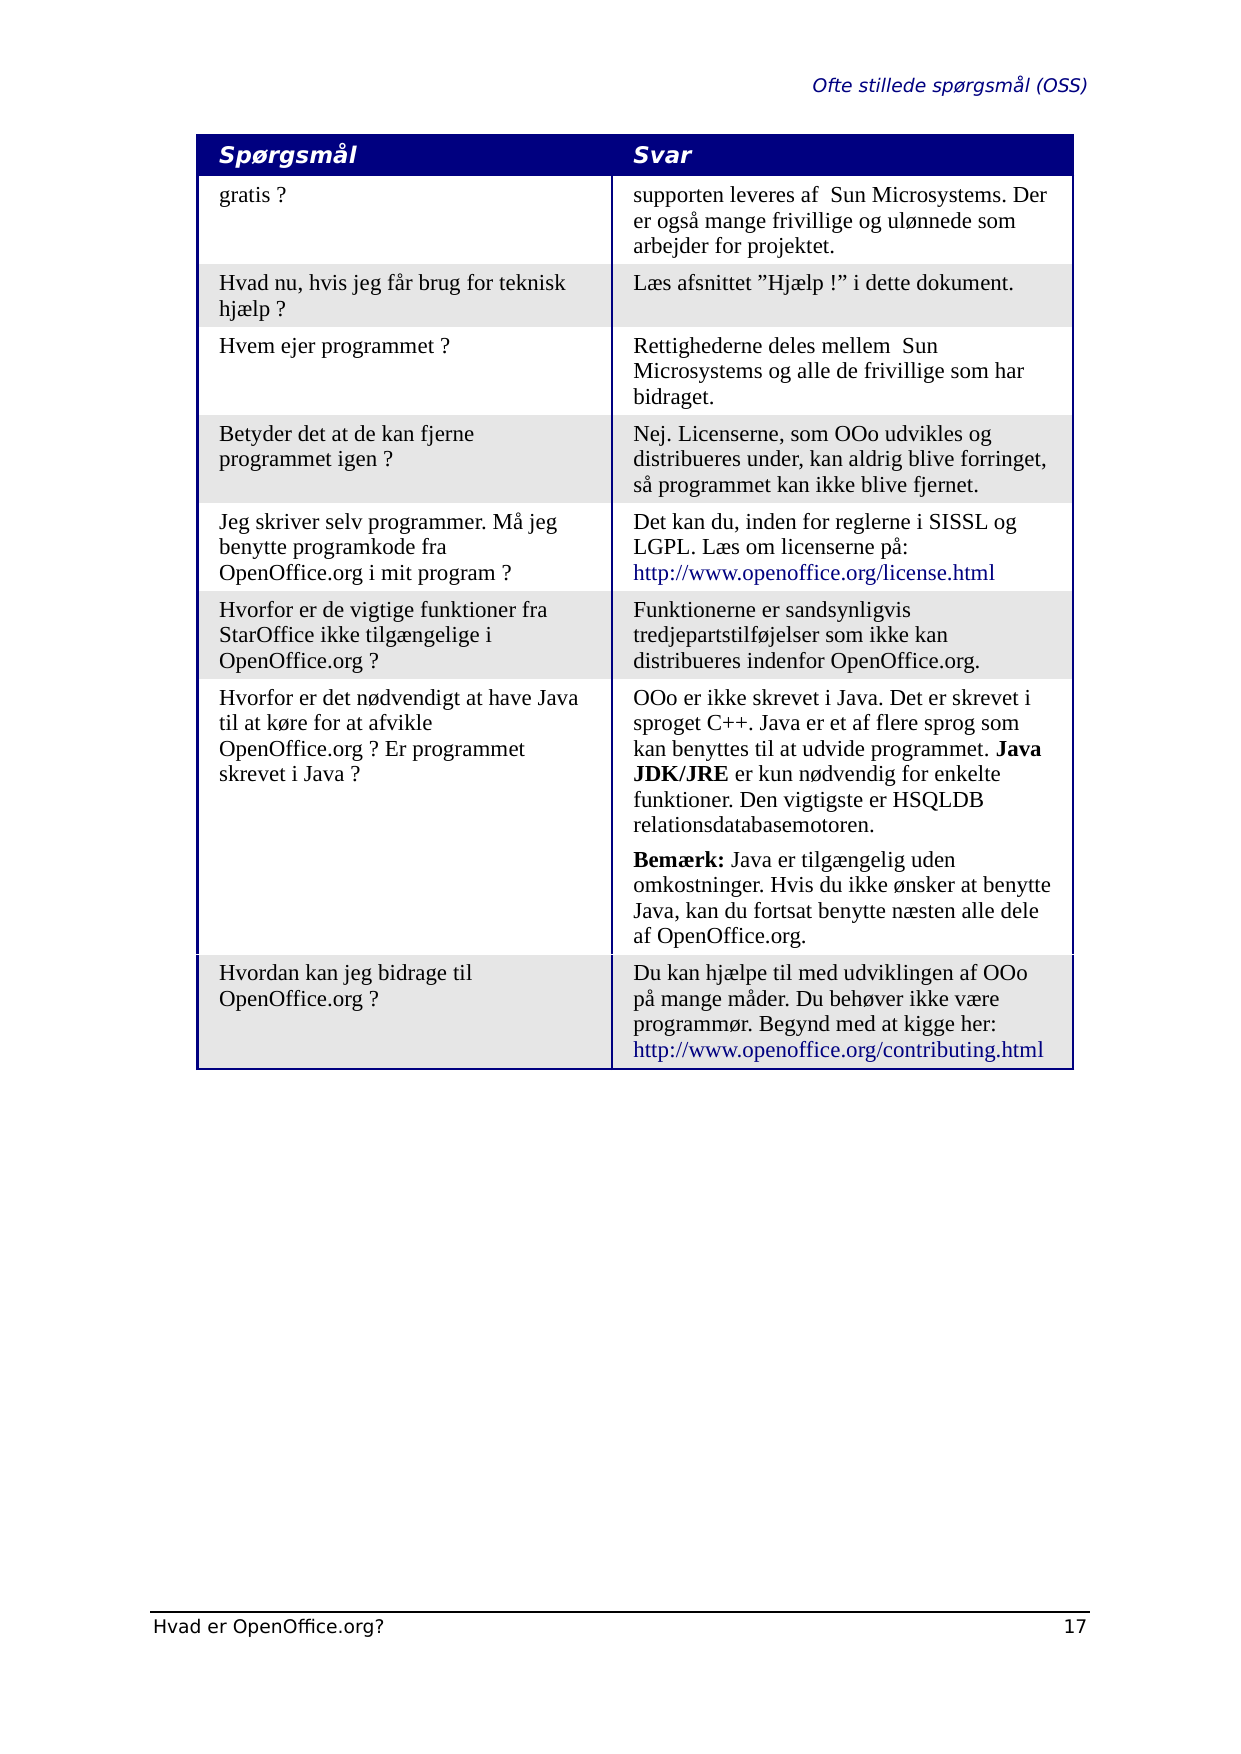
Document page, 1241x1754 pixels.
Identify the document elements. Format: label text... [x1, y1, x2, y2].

table_header Spørgsmål [199, 136, 611, 174]
table_header Svar [613, 136, 1072, 174]
table_cell Nej. Licenserne, som OOo udvikles og distribueres under, kan aldrig blive forringet, så programmet kan ikke blive fjernet. [613, 415, 1072, 503]
table_cell Betyder det at de kan fjerne programmet igen ? [199, 415, 611, 503]
table_cell Læs afsnittet ”Hjælp !” i dette dokument. [613, 264, 1072, 327]
table_cell Hvordan kan jeg bidrage til OpenOffice.org ? [199, 955, 611, 1068]
table_cell Hvorfor er de vigtige funktioner fra StarOffice ikke tilgængelige i OpenOffice.org ? [199, 591, 611, 679]
table_cell Hvad nu, hvis jeg får brug for teknisk hjælp ? [199, 264, 611, 327]
table_cell gratis ? [199, 176, 611, 264]
table_cell supporten leveres af Sun Microsystems. Der er også mange frivillige og ulønnede som arbejder for projektet. [613, 176, 1072, 264]
table_cell Hvem ejer programmet ? [199, 327, 611, 415]
table_cell Rettighederne deles mellem Sun Microsystems og alle de frivillige som har bidraget. [613, 327, 1072, 415]
table_cell Jeg skriver selv programmer. Må jeg benytte programkode fra OpenOffice.org i mit program ? [199, 503, 611, 591]
table_cell Hvorfor er det nødvendigt at have Java til at køre for at afvikle OpenOffice.org ? Er programmet skrevet i Java ? [199, 679, 611, 954]
table_cell Funktionerne er sandsynligvis tredjepartstilføjelser som ikke kan distribueres indenfor OpenOffice.org. [613, 591, 1072, 679]
table_cell Det kan du, inden for reglerne i SISSL og LGPL. Læs om licenserne på: http://www.openoffice.org/license.html [613, 503, 1072, 591]
table_cell OOo er ikke skrevet i Java. Det er skrevet i sproget C++. Java er et af flere sprog som kan benyttes til at udvide programmet. Java JDK/JRE er kun nødvendig for enkelte funktioner. Den vigtigste er HSQLDB relationsdatabasemotoren. Bemærk: Java er tilgængelig uden omkostninger. Hvis du ikke ønsker at benytte Java, kan du fortsat benytte næsten alle dele af OpenOffice.org. [613, 679, 1072, 954]
table_cell Du kan hjælpe til med udviklingen af OOo på mange måder. Du behøver ikke være programmør. Begynd med at kigge her: http://www.openoffice.org/contributing.html [613, 955, 1072, 1068]
